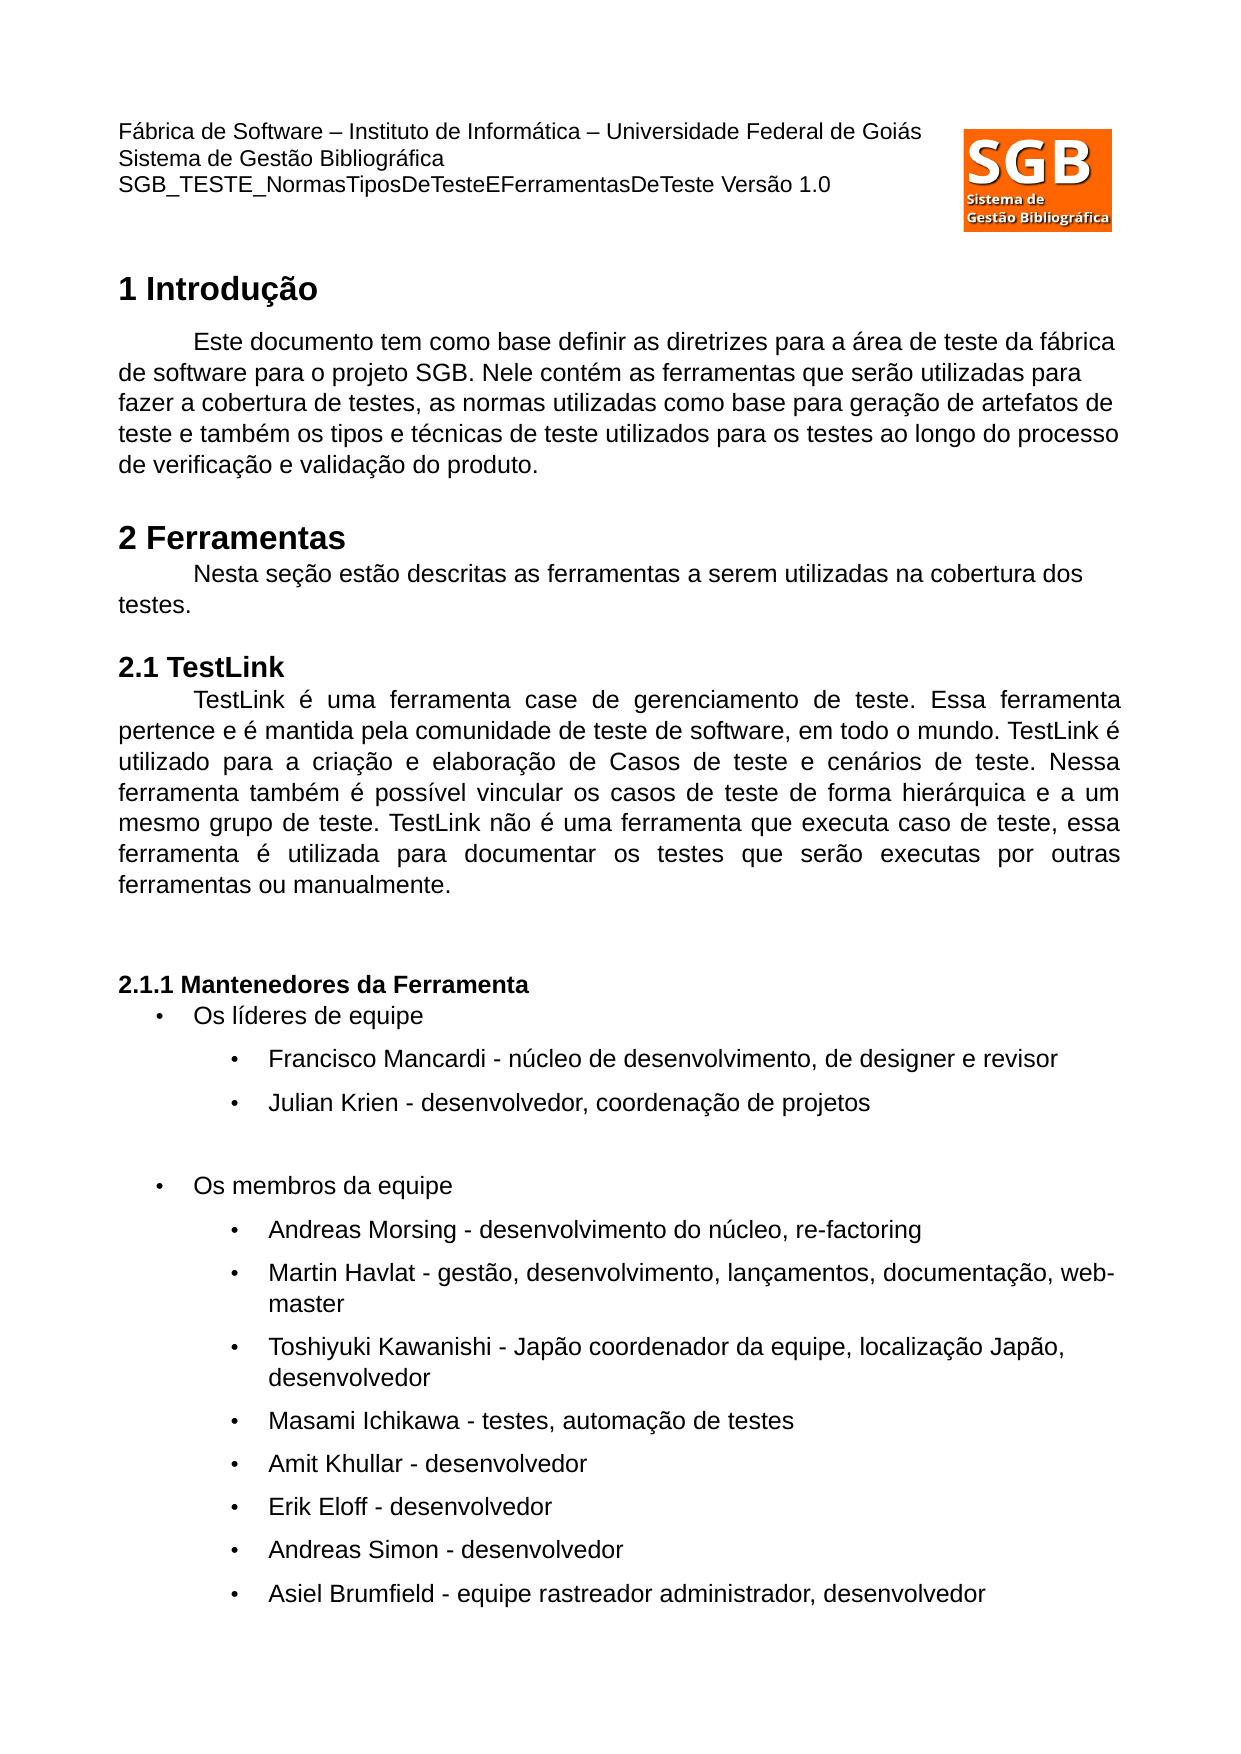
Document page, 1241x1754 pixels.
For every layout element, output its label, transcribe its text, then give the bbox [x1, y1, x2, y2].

list Os membros da equipe [156, 1171, 1122, 1200]
list Amit Khullar - desenvolvedor [231, 1449, 1122, 1478]
list Masami Ichikawa - testes, automação de testes [231, 1406, 1122, 1434]
text Este documento tem como base definir as diretrizes para a área de teste da fábrica de software para o projeto SGB. Nele contém as ferramentas que serão utilizadas para fazer a cobertura de testes, as normas utilizadas como base para geração de artefatos de teste e também os tipos e técnicas de teste utilizados para os testes ao longo do processo de verificação e validação do produto. [118, 327, 1122, 478]
list Andreas Morsing - desenvolvimento do núcleo, re-factoring [231, 1214, 1122, 1243]
list Os líderes de equipe [156, 1001, 1122, 1030]
list Martin Havlat - gestão, desenvolvimento, lançamentos, documentação, web-master [231, 1258, 1122, 1317]
list Andreas Simon - desenvolvedor [231, 1535, 1122, 1564]
subtitle 2.1.1 Mantenedores da Ferramenta [118, 970, 1122, 999]
subtitle 2.1 TestLink [118, 649, 1122, 683]
list Toshiyuki Kawanishi - Japão coordenador da equipe, localização Japão, desenvolvedor [231, 1332, 1122, 1391]
subtitle 1 Introdução [118, 269, 1122, 308]
text TestLink é uma ferramenta case de gerenciamento de teste. Essa ferramenta pertence e é mantida pela comunidade de teste de software, em todo o mundo. TestLink é utilizado para a criação e elaboração de Casos de teste e cenários de teste. Nessa ferramenta também é possível vincular os casos de teste de forma hierárquica e a um mesmo grupo de teste. TestLink não é uma ferramenta que executa caso de teste, essa ferramenta é utilizada para documentar os testes que serão executas por outras ferramentas ou manualmente. [118, 685, 1122, 898]
list Erik Eloff - desenvolvedor [231, 1492, 1122, 1521]
list Francisco Mancardi - núcleo de desenvolvimento, de designer e revisor [231, 1044, 1122, 1073]
text Nesta seção estão descritas as ferramentas a serem utilizadas na cobertura dos testes. [118, 559, 1122, 618]
list Asiel Brumfield - equipe rastreador administrador, desenvolvedor [231, 1579, 1122, 1607]
picture [963, 129, 1112, 232]
subtitle 2 Ferramentas [118, 518, 1122, 556]
list Julian Krien - desenvolvedor, coordenação de projetos [231, 1087, 1122, 1116]
